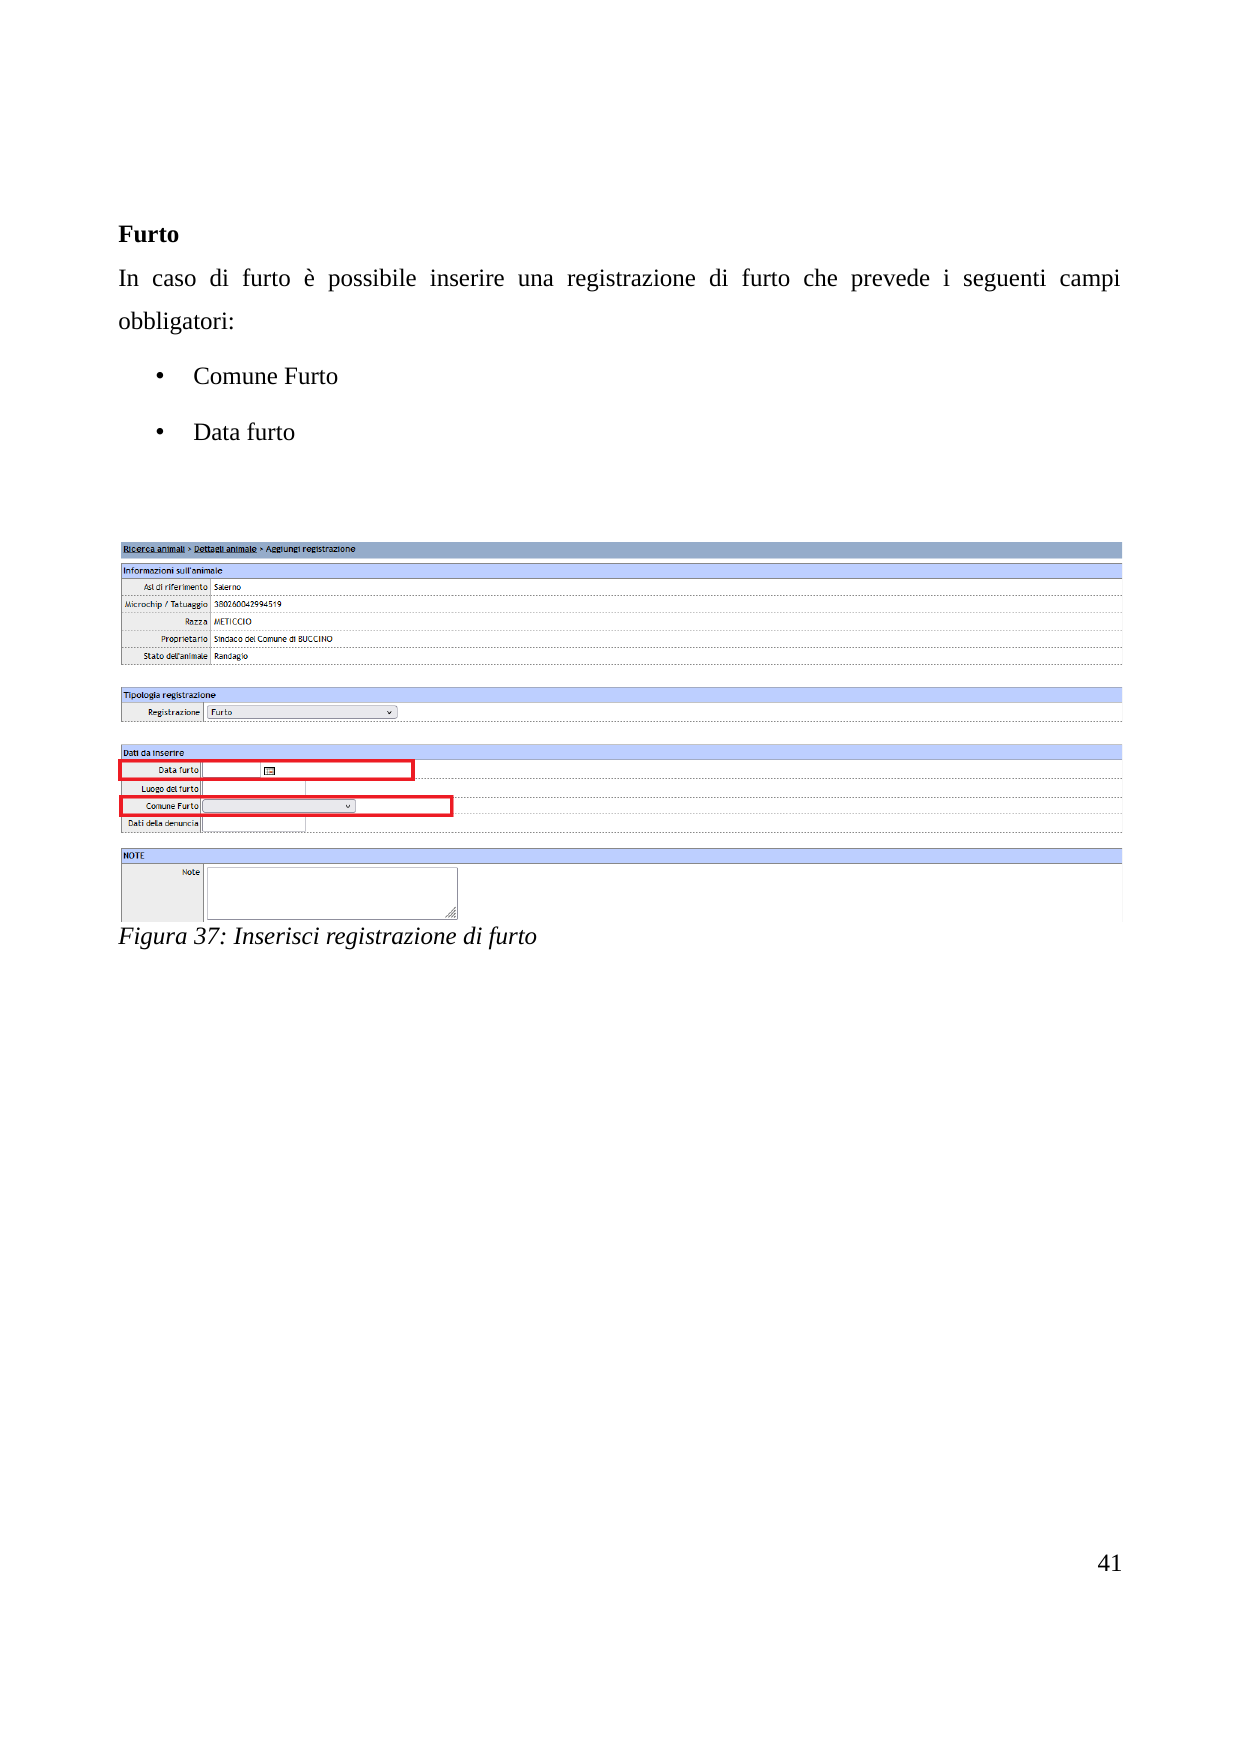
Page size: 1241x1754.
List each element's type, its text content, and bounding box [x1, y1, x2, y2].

text [118, 1465, 1122, 1494]
list Comune Furto [156, 361, 1122, 390]
list Data furto [156, 417, 1122, 446]
picture [118, 540, 1123, 922]
text Furto In caso di furto è possibile inserire una registrazione di furto che prevede i seguenti campi obbligatori: [118, 176, 1122, 334]
text Figura 37: Inserisci registrazione di furto [118, 922, 1122, 950]
